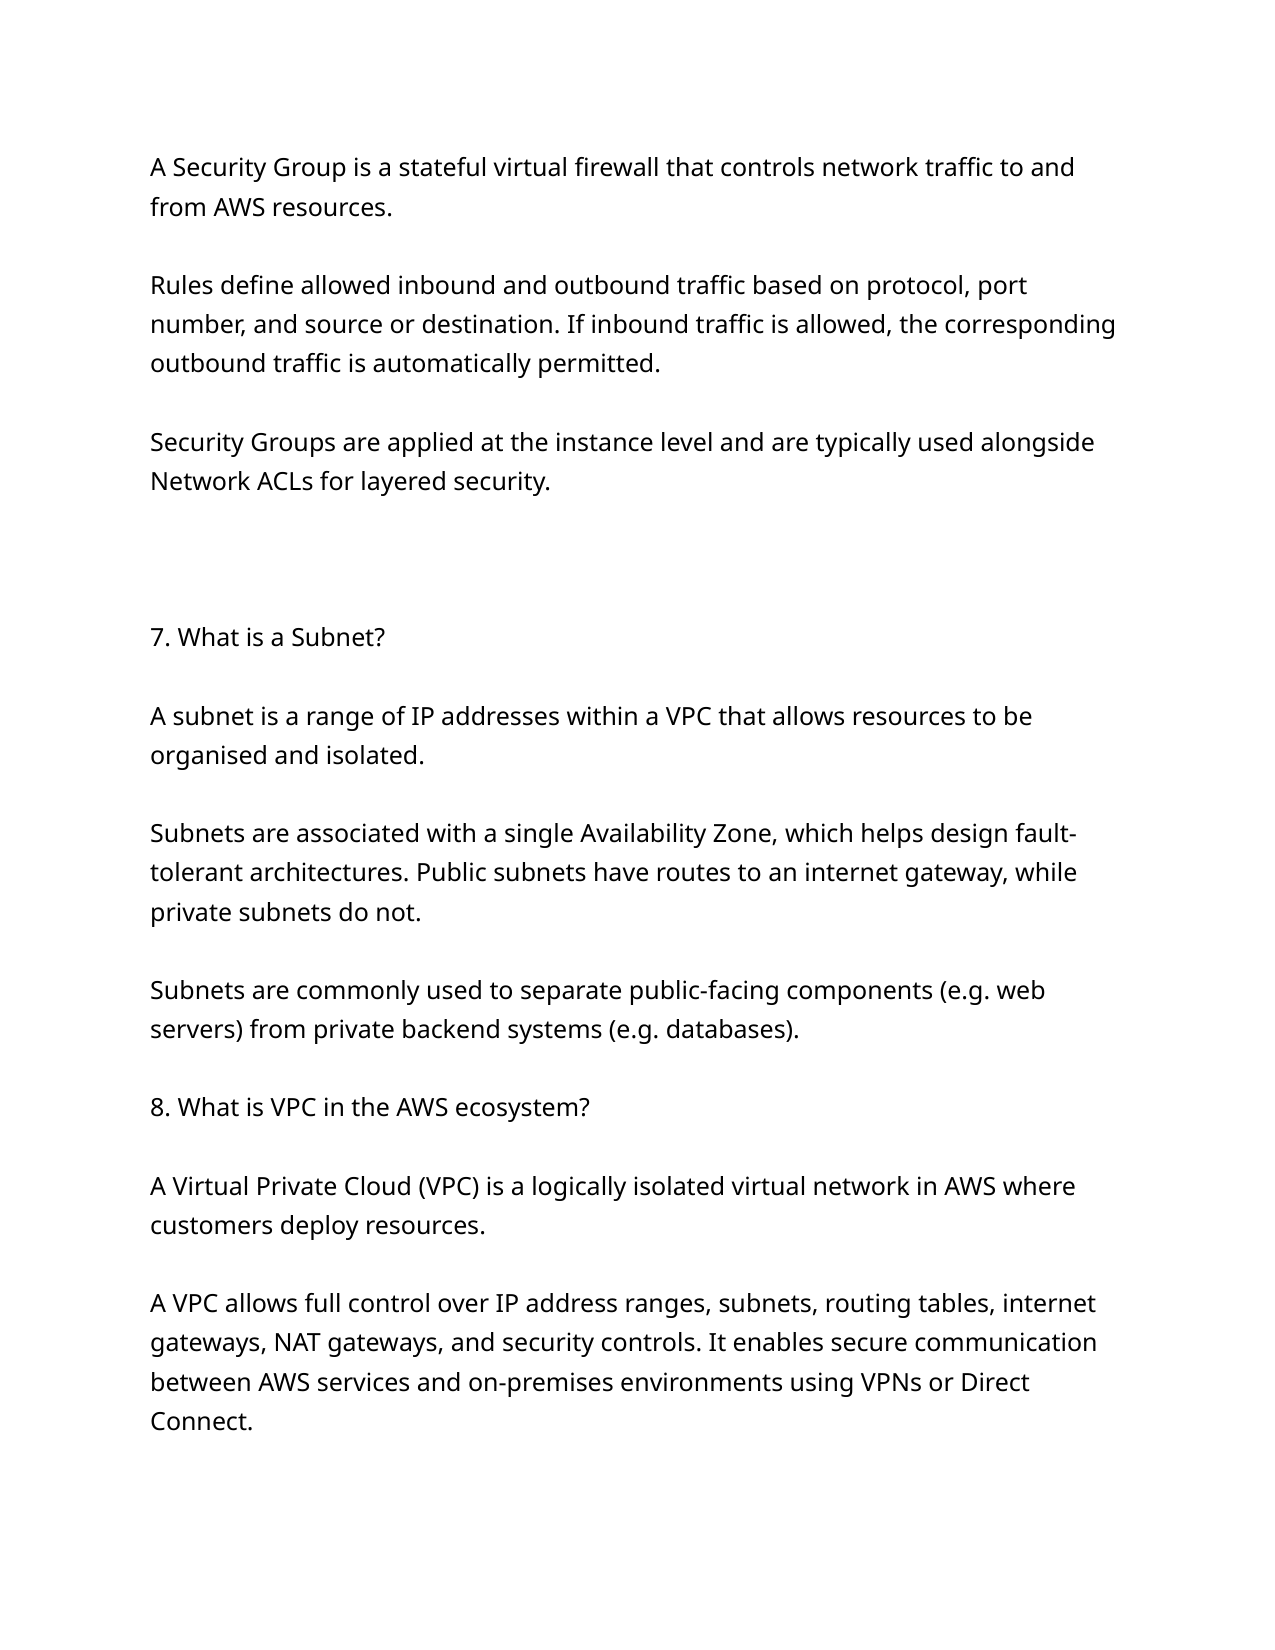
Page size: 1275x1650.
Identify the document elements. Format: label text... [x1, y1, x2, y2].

text 7. What is a Subnet? [150, 620, 1125, 654]
text A Virtual Private Cloud (VPC) is a logically isolated virtual network in AWS where customers deploy resources. [150, 1168, 1125, 1242]
text Security Groups are applied at the instance level and are typically used alongside Network ACLs for layered security. [150, 424, 1125, 497]
text Subnets are commonly used to separate public-facing components (e.g. web servers) from private backend systems (e.g. databases). [150, 972, 1125, 1046]
text Rules define allowed inbound and outbound traffic based on protocol, port number, and source or destination. If inbound traffic is allowed, the corresponding outbound traffic is automatically permitted. [150, 267, 1125, 380]
text A VPC allows full control over IP address ranges, subnets, routing tables, internet gateways, NAT gateways, and security controls. It enables secure communication between AWS services and on-premises environments using VPNs or Direct Connect. [150, 1286, 1125, 1437]
text Subnets are associated with a single Availability Zone, which helps design fault-tolerant architectures. Public subnets have routes to an internet gateway, while private subnets do not. [150, 816, 1125, 928]
text A Security Group is a stateful virtual firewall that controls network traffic to and from AWS resources. [150, 150, 1125, 223]
text A subnet is a range of IP addresses within a VPC that allows resources to be organised and isolated. [150, 698, 1125, 772]
text 8. What is VPC in the AWS ecosystem? [150, 1090, 1125, 1124]
